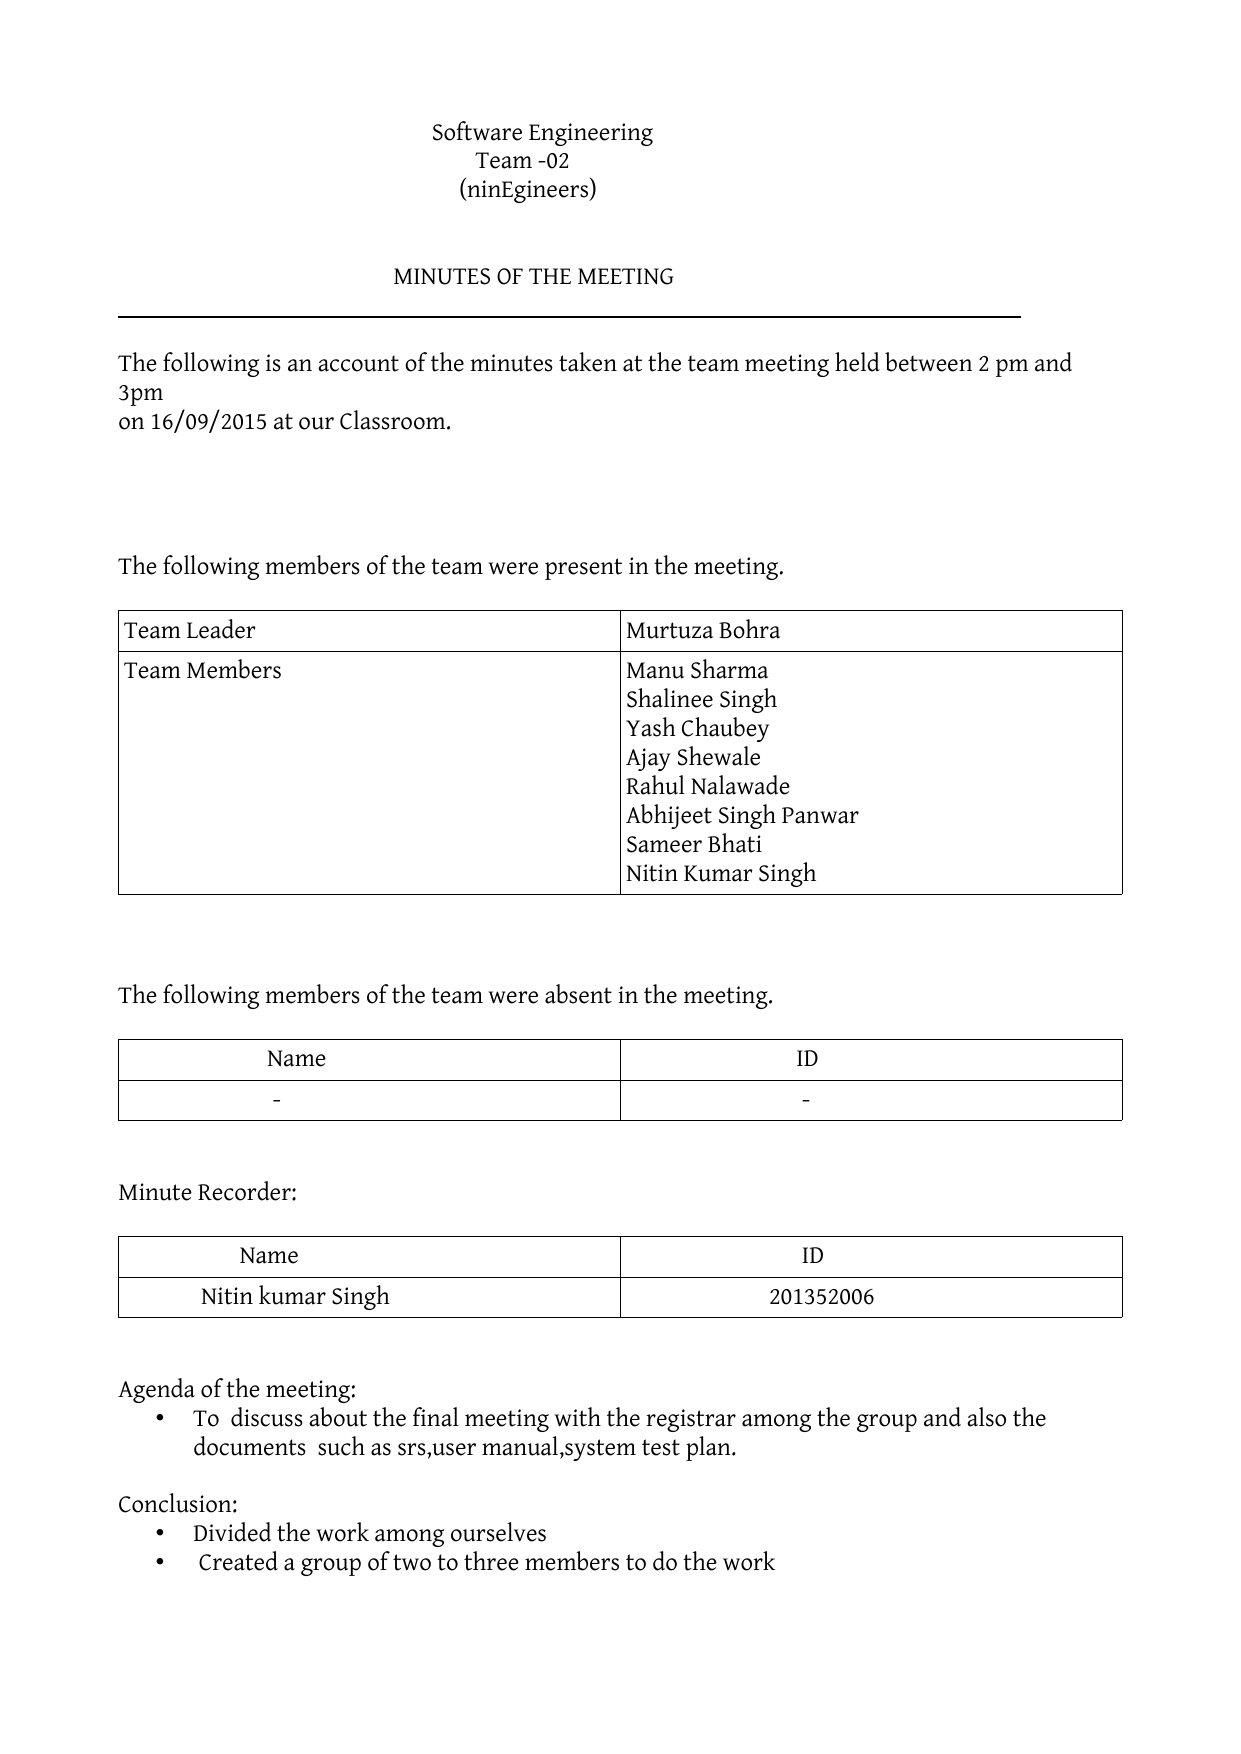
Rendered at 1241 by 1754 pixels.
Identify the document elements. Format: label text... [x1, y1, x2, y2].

text Conclusion: [118, 1491, 1122, 1520]
text Agenda of the meeting: [118, 1375, 1122, 1404]
table_header Name [119, 1237, 620, 1277]
list To discuss about the final meeting with the registrar among the group and also the documents such as srs,user manual,system test plan. [156, 1404, 1122, 1462]
text (ninEgineers) [118, 176, 1122, 205]
text Team -02 [118, 147, 1122, 176]
table_cell Team Members [119, 652, 620, 894]
text The following is an account of the minutes taken at the team meeting held between 2 pm and 3pm [118, 350, 1122, 408]
table_header ID [621, 1237, 1122, 1277]
table_cell Nitin kumar Singh [119, 1278, 620, 1317]
list Created a group of two to three members to do the work [156, 1549, 1122, 1578]
text The following members of the team were present in the meeting. [118, 552, 1122, 581]
text Software Engineering [118, 118, 1122, 147]
table_header Murtuza Bohra [621, 611, 1122, 651]
table_header Name [119, 1040, 620, 1079]
table_cell - [621, 1081, 1122, 1120]
list Divided the work among ourselves [156, 1520, 1122, 1549]
text Minute Recorder: [118, 1178, 1122, 1207]
table_cell 201352006 [621, 1278, 1122, 1317]
text The following members of the team were absent in the meeting. [118, 981, 1122, 1010]
table_header ID [621, 1040, 1122, 1079]
table_cell Manu Sharma Shalinee Singh Yash Chaubey Ajay Shewale Rahul Nalawade Abhijeet Singh Panwar Sameer Bhati Nitin Kumar Singh [621, 652, 1122, 894]
table_cell - [119, 1081, 620, 1120]
text MINUTES OF THE MEETING [118, 263, 1122, 292]
table_header Team Leader [119, 611, 620, 651]
text on 16/09/2015 at our Classroom. [118, 408, 1122, 437]
